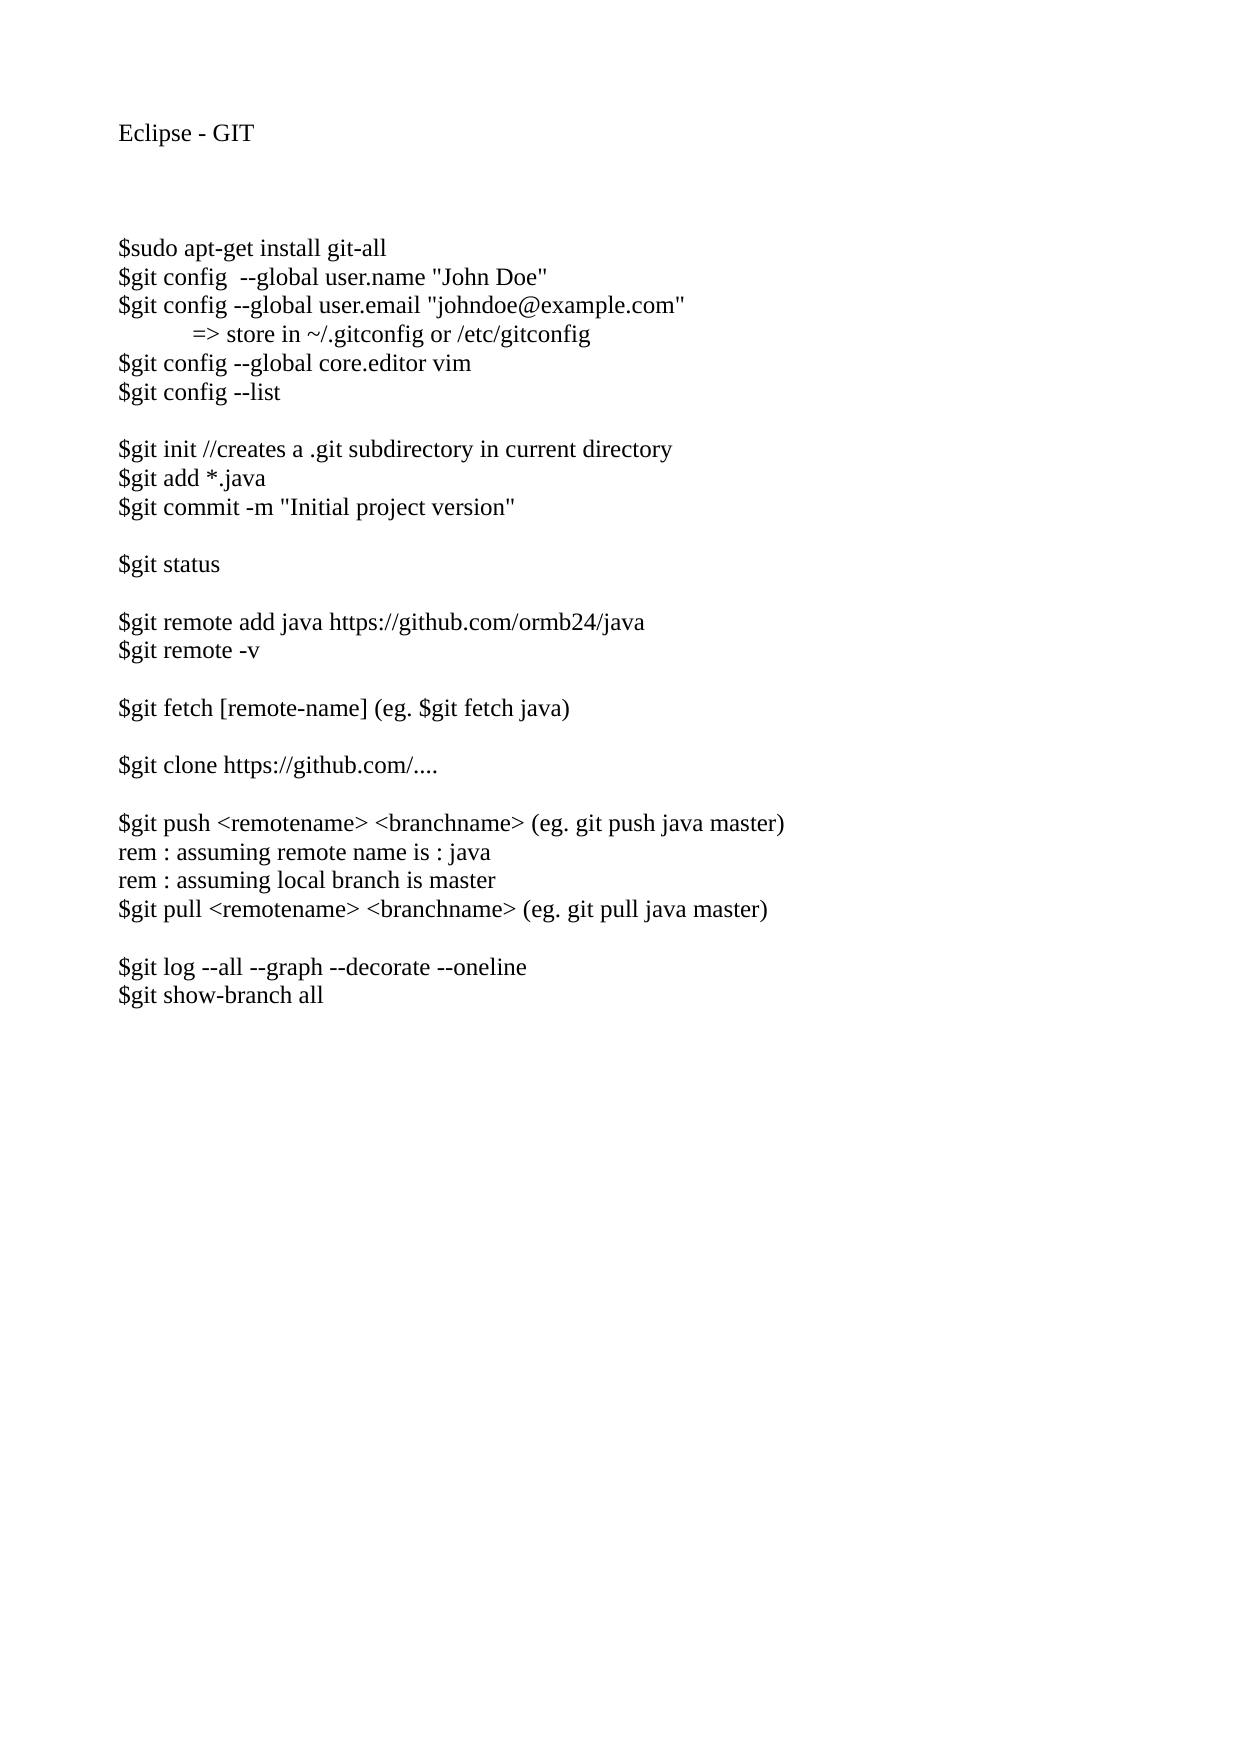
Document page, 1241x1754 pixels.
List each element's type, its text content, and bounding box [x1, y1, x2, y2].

text => store in ~/.gitconfig or /etc/gitconfig [118, 319, 1122, 348]
text rem : assuming remote name is : java [118, 837, 1122, 866]
text $git remote -v [118, 636, 1122, 664]
text Eclipse - GIT [118, 118, 1122, 147]
text $git pull <remotename> <branchname> (eg. git pull java master) [118, 894, 1122, 923]
text $git config --global user.email "johndoe@example.com" [118, 291, 1122, 319]
text $git push <remotename> <branchname> (eg. git push java master) [118, 808, 1122, 837]
text $git config --global core.editor vim [118, 348, 1122, 377]
text rem : assuming local branch is master [118, 866, 1122, 894]
text $git remote add java https://github.com/ormb24/java [118, 607, 1122, 636]
text $git show-branch all [118, 981, 1122, 1009]
text $git log --all --graph --decorate --oneline [118, 952, 1122, 981]
text $git init //creates a .git subdirectory in current directory [118, 434, 1122, 463]
text $git add *.java [118, 463, 1122, 492]
text $git config --global user.name "John Doe" [118, 262, 1122, 291]
text $git config --list [118, 377, 1122, 406]
text $git clone https://github.com/.... [118, 751, 1122, 779]
text $git commit -m "Initial project version" [118, 492, 1122, 521]
text $git status [118, 549, 1122, 578]
text $sudo apt-get install git-all [118, 233, 1122, 262]
text $git fetch [remote-name] (eg. $git fetch java) [118, 693, 1122, 722]
